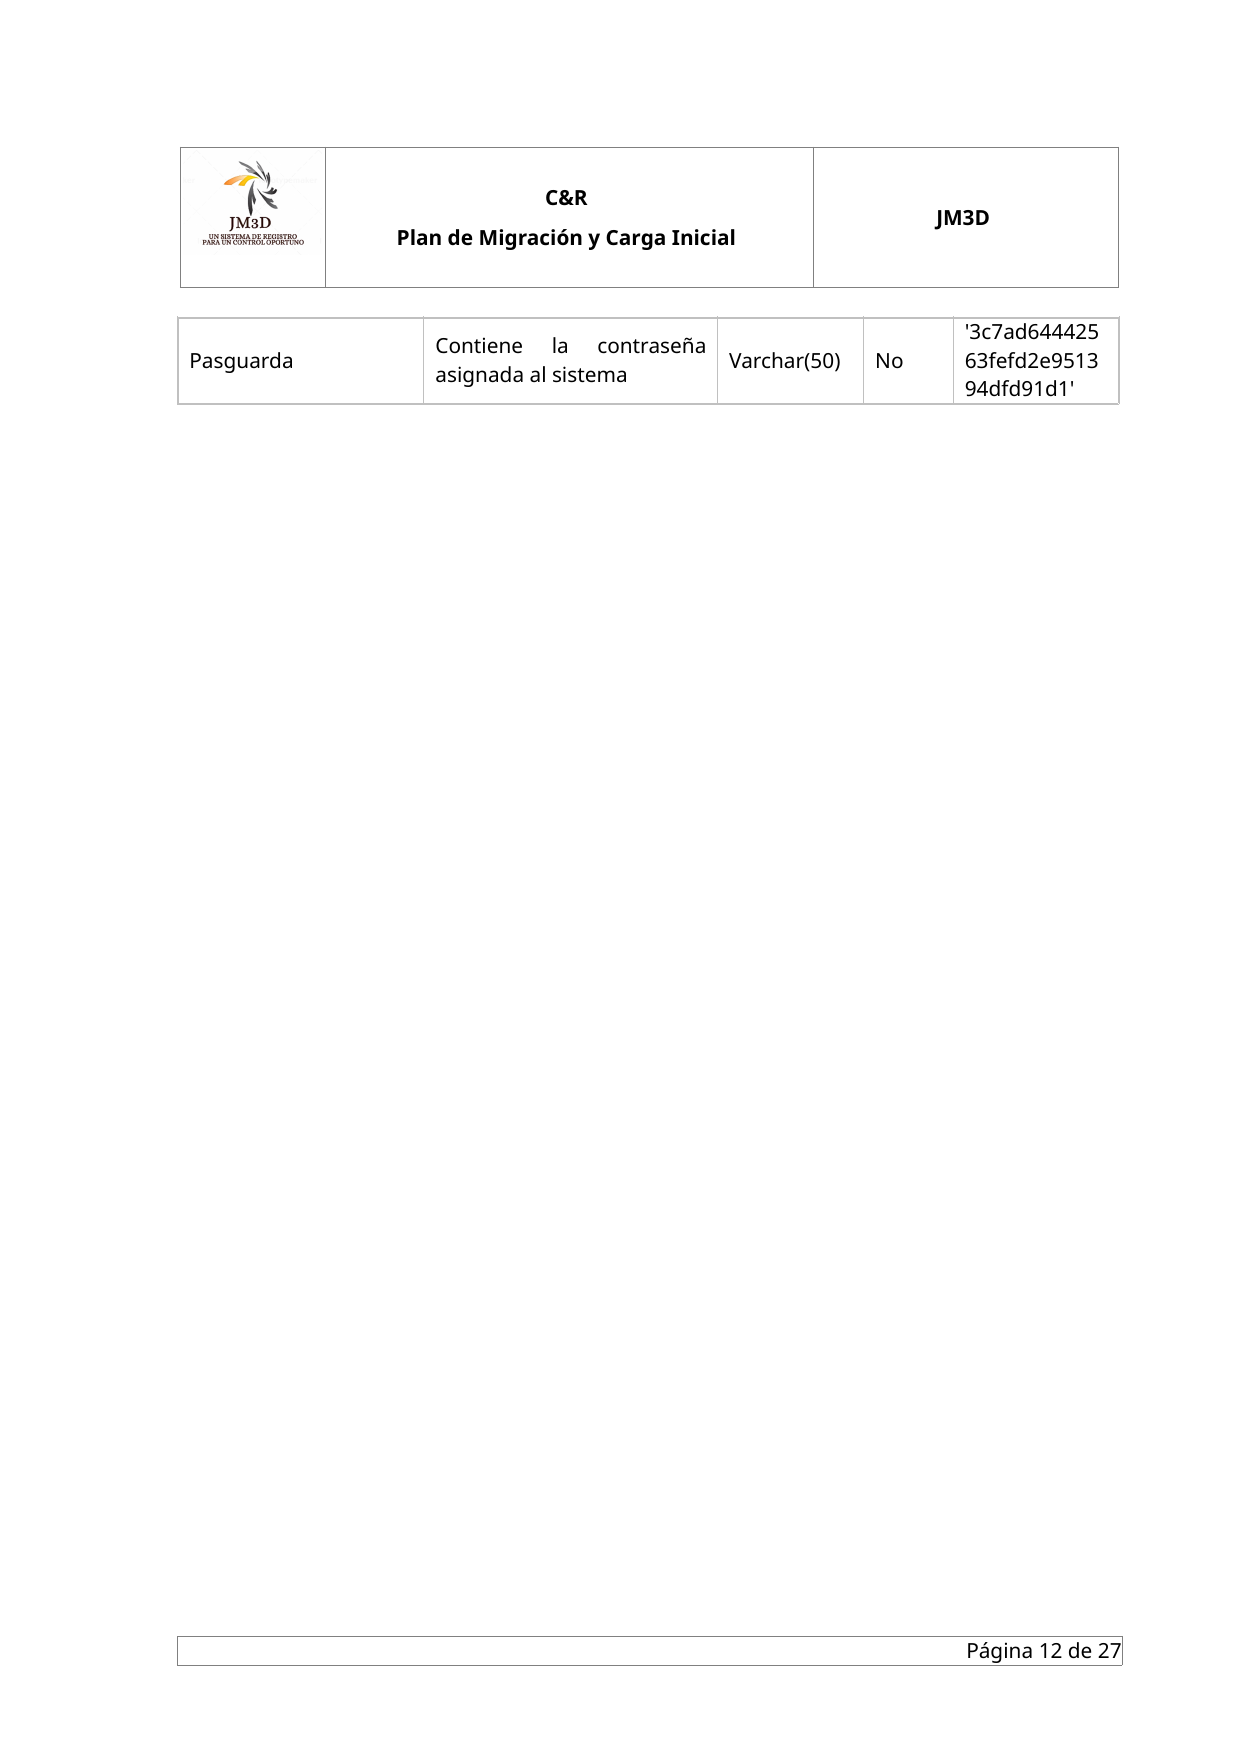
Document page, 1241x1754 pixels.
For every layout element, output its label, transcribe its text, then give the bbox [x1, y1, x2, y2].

table_cell Pasguarda [179, 319, 423, 403]
table_cell Contiene la contraseña asignada al sistema [424, 319, 717, 403]
table_cell No [864, 319, 953, 403]
table_cell Varchar(50) [718, 319, 863, 403]
table_cell '3c7ad64442563fefd2e951394dfd91d1' [954, 319, 1118, 403]
